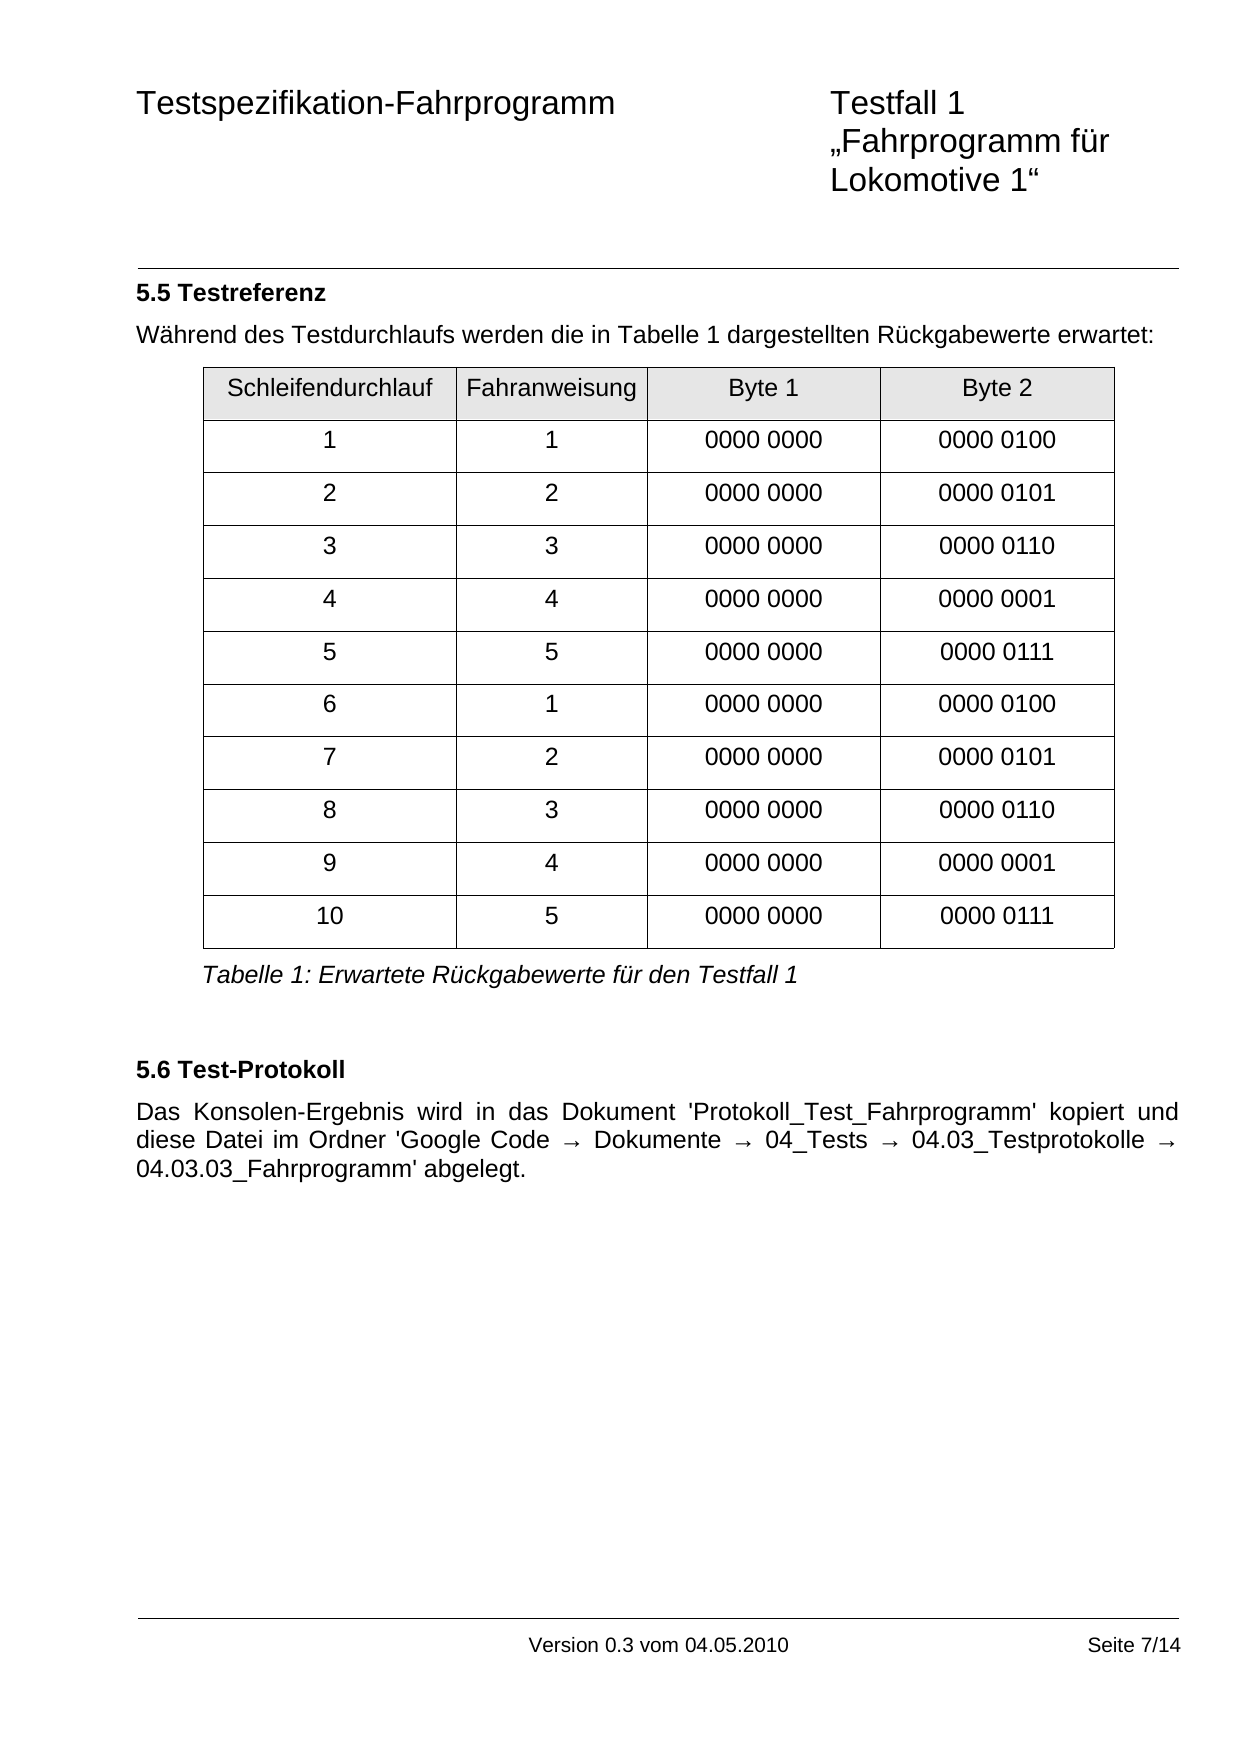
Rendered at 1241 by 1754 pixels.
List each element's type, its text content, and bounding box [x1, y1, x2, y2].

table_cell 0000 0111 [881, 896, 1114, 948]
table_cell 3 [457, 790, 647, 842]
table_cell 4 [457, 579, 647, 631]
table_header Schleifendurchlauf [204, 368, 456, 419]
table_cell 2 [457, 473, 647, 525]
table_cell 0000 0100 [881, 685, 1114, 736]
table_cell 0000 0110 [881, 526, 1114, 578]
table_cell 1 [457, 421, 647, 472]
table_cell 1 [457, 685, 647, 736]
table_cell 0000 0000 [648, 526, 880, 578]
table_cell 3 [457, 526, 647, 578]
table_cell 5 [457, 896, 647, 948]
table_cell 10 [204, 896, 456, 948]
table_cell 3 [204, 526, 456, 578]
table_cell 0000 0001 [881, 843, 1114, 895]
table_cell 0000 0000 [648, 421, 880, 472]
table_header Byte 2 [881, 368, 1114, 419]
table_cell 0000 0111 [881, 632, 1114, 683]
table_cell 0000 0000 [648, 685, 880, 736]
subtitle Testreferenz [136, 289, 1181, 307]
table_cell 5 [204, 632, 456, 683]
table_cell 0000 0000 [648, 843, 880, 895]
table_cell 2 [457, 737, 647, 789]
table_header Fahranweisung [457, 368, 647, 419]
table_cell 0000 0000 [648, 632, 880, 683]
table_cell 2 [204, 473, 456, 525]
table_cell 0000 0000 [648, 473, 880, 525]
table_cell 0000 0000 [648, 579, 880, 631]
table_cell 1 [204, 421, 456, 472]
text Während des Testdurchlaufs werden die in Tabelle 1 dargestellten Rückgabewerte erwartet: [136, 319, 1181, 348]
table_header Byte 1 [648, 368, 880, 419]
table_cell 4 [457, 843, 647, 895]
table_cell 7 [204, 737, 456, 789]
subtitle Test-Protokoll [136, 1055, 1181, 1084]
table_cell 0000 0101 [881, 737, 1114, 789]
table_cell 0000 0110 [881, 790, 1114, 842]
table_cell 0000 0001 [881, 579, 1114, 631]
table_cell 0000 0100 [881, 421, 1114, 472]
table_cell 0000 0000 [648, 896, 880, 948]
table_cell 0000 0000 [648, 737, 880, 789]
table_cell 5 [457, 632, 647, 683]
table_cell 8 [204, 790, 456, 842]
table_cell 6 [204, 685, 456, 736]
text Tabelle 1: Erwartete Rückgabewerte für den Testfall 1 [201, 960, 1181, 989]
text Das Konsolen-Ergebnis wird in das Dokument 'Protokoll_Test_Fahrprogramm' kopiert und diese Datei im Ordner 'Google Code → Dokumente → 04_Tests → 04.03_Testprotokolle → 04.03.03_Fahrprogramm' abgelegt. [136, 1096, 1181, 1183]
table_cell 0000 0000 [648, 790, 880, 842]
table_cell 0000 0101 [881, 473, 1114, 525]
table_cell 4 [204, 579, 456, 631]
table_cell 9 [204, 843, 456, 895]
